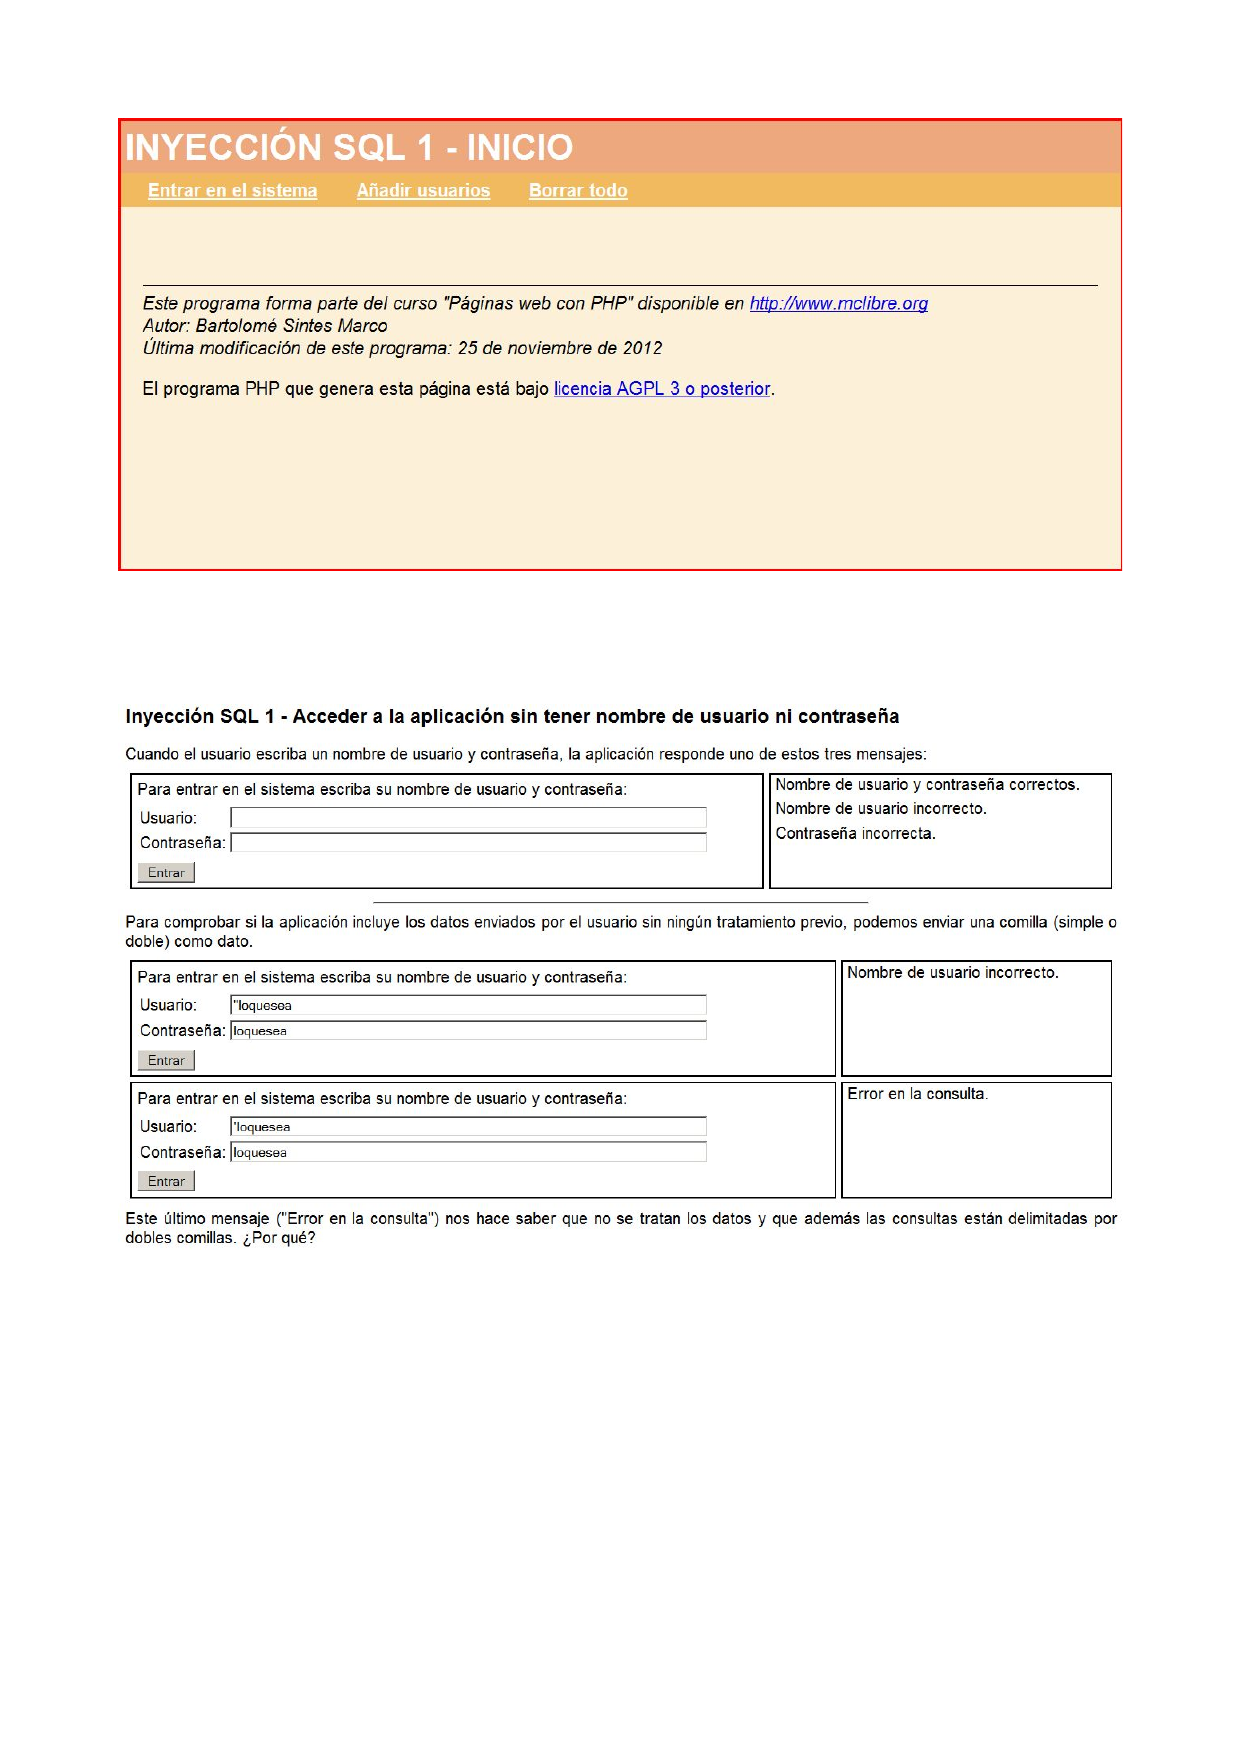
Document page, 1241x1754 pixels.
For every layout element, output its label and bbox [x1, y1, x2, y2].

picture [118, 704, 1123, 1250]
picture [118, 118, 1123, 571]
table_header [118, 1250, 1122, 1283]
